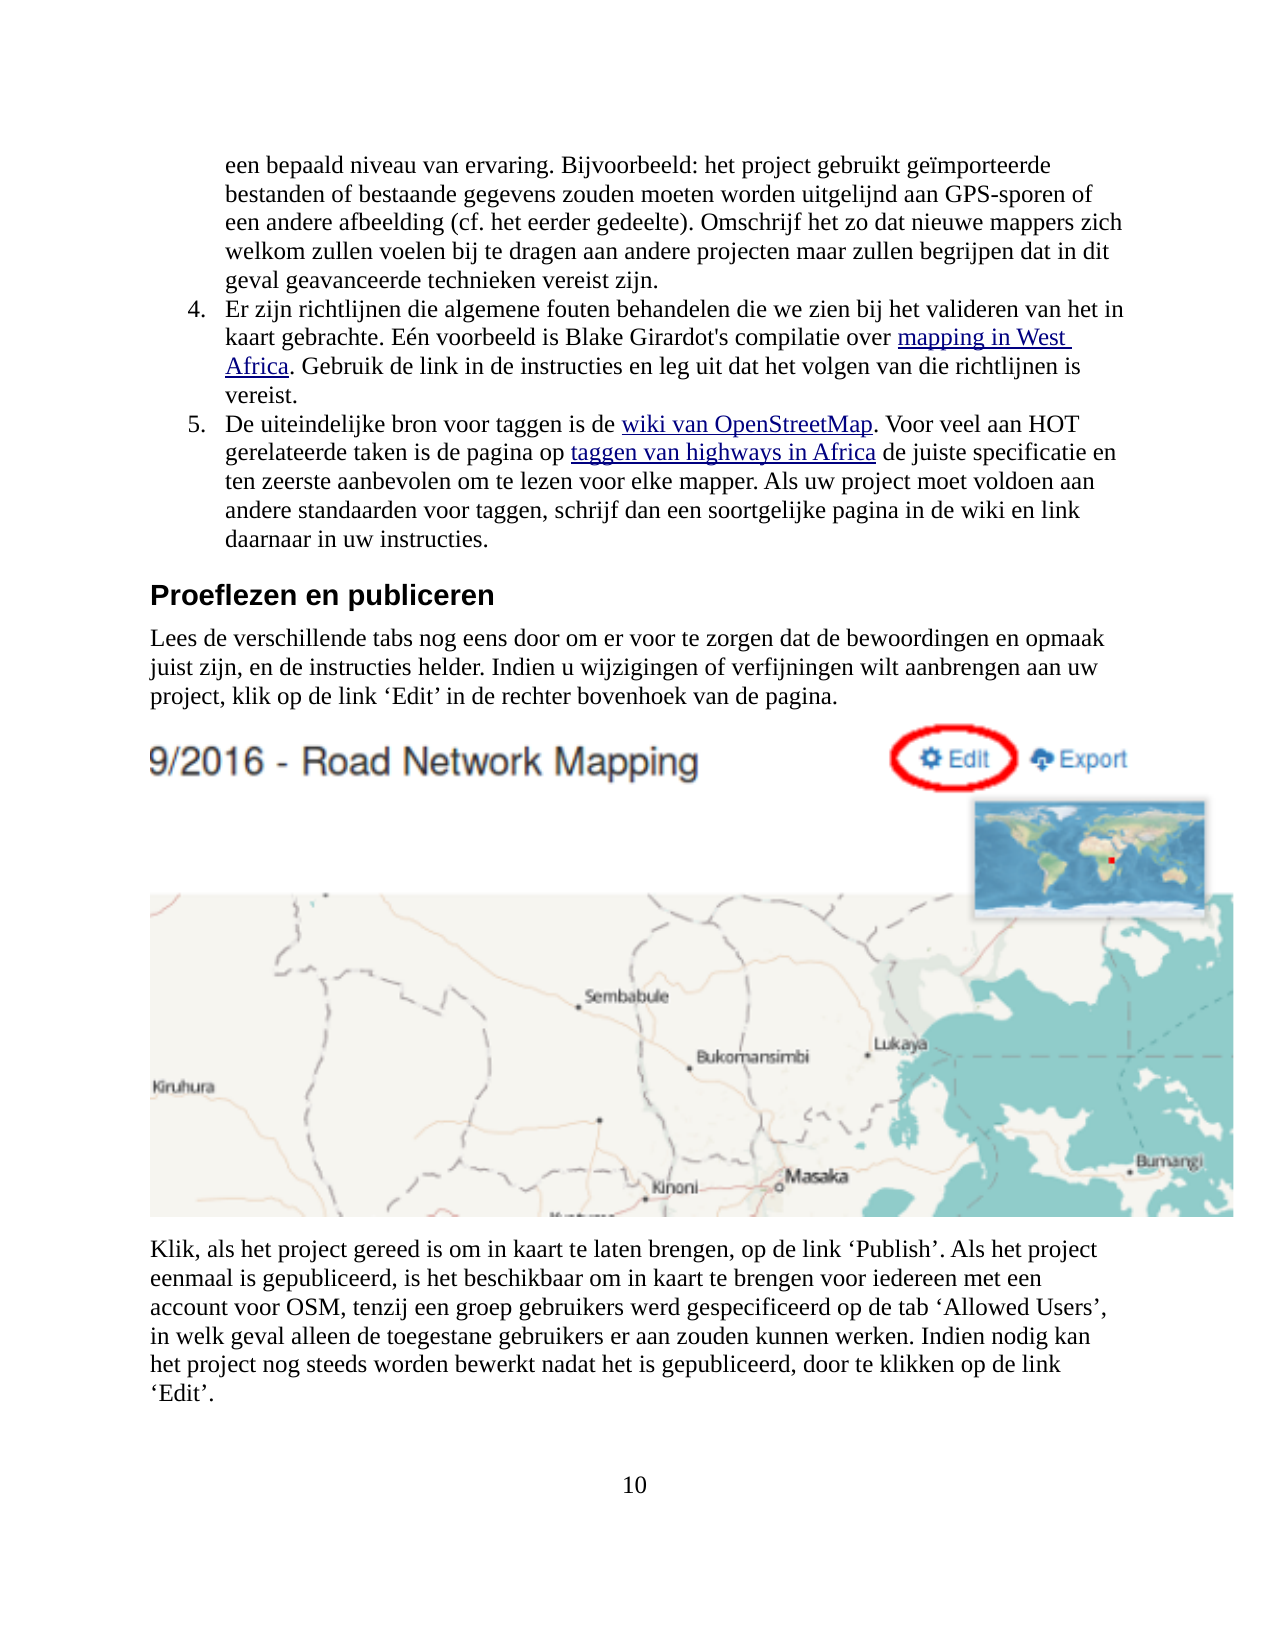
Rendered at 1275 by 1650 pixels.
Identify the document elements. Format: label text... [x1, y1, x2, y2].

list een bepaald niveau van ervaring. Bijvoorbeeld: het project gebruikt geïmporteerde bestanden of bestaande gegevens zouden moeten worden uitgelijnd aan GPS-sporen of een andere afbeelding (cf. het eerder gedeelte). Omschrijf het zo dat nieuwe mappers zich welkom zullen voelen bij te dragen aan andere projecten maar zullen begrijpen dat in dit geval geavanceerde technieken vereist zijn. [187, 150, 1125, 294]
text Klik, als het project gereed is om in kaart te laten brengen, op de link ‘Publish’. Als het project eenmaal is gepubliceerd, is het beschikbaar om in kaart te brengen voor iedereen met een account voor OSM, tenzij een groep gebruikers werd gespecificeerd op de tab ‘Allowed Users’, in welk geval alleen de toegestane gebruikers er aan zouden kunnen werken. Indien nodig kan het project nog steeds worden bewerkt nadat het is gepubliceerd, door te klikken op de link ‘Edit’. [150, 1234, 1125, 1407]
list Er zijn richtlijnen die algemene fouten behandelen die we zien bij het valideren van het in kaart gebrachte. Eén voorbeeld is Blake Girardot's compilatie over mapping in West Africa. Gebruik de link in de instructies en leg uit dat het volgen van die richtlijnen is vereist. [187, 294, 1125, 409]
list De uiteindelijke bron voor taggen is de wiki van OpenStreetMap. Voor veel aan HOT gerelateerde taken is de pagina op taggen van highways in Africa de juiste specificatie en ten zeerste aanbevolen om te lezen voor elke mapper. Als uw project moet voldoen aan andere standaarden voor taggen, schrijf dan een soortgelijke pagina in de wiki en link daarnaar in uw instructies. [187, 409, 1125, 552]
subtitle Proeflezen en publiceren [150, 577, 1125, 611]
picture [150, 718, 1234, 1217]
text Lees de verschillende tabs nog eens door om er voor te zorgen dat de bewoordingen en opmaak juist zijn, en de instructies helder. Indien u wijzigingen of verfijningen wilt aanbrengen aan uw project, klik op de link ‘Edit’ in de rechter bovenhoek van de pagina. [150, 623, 1125, 710]
